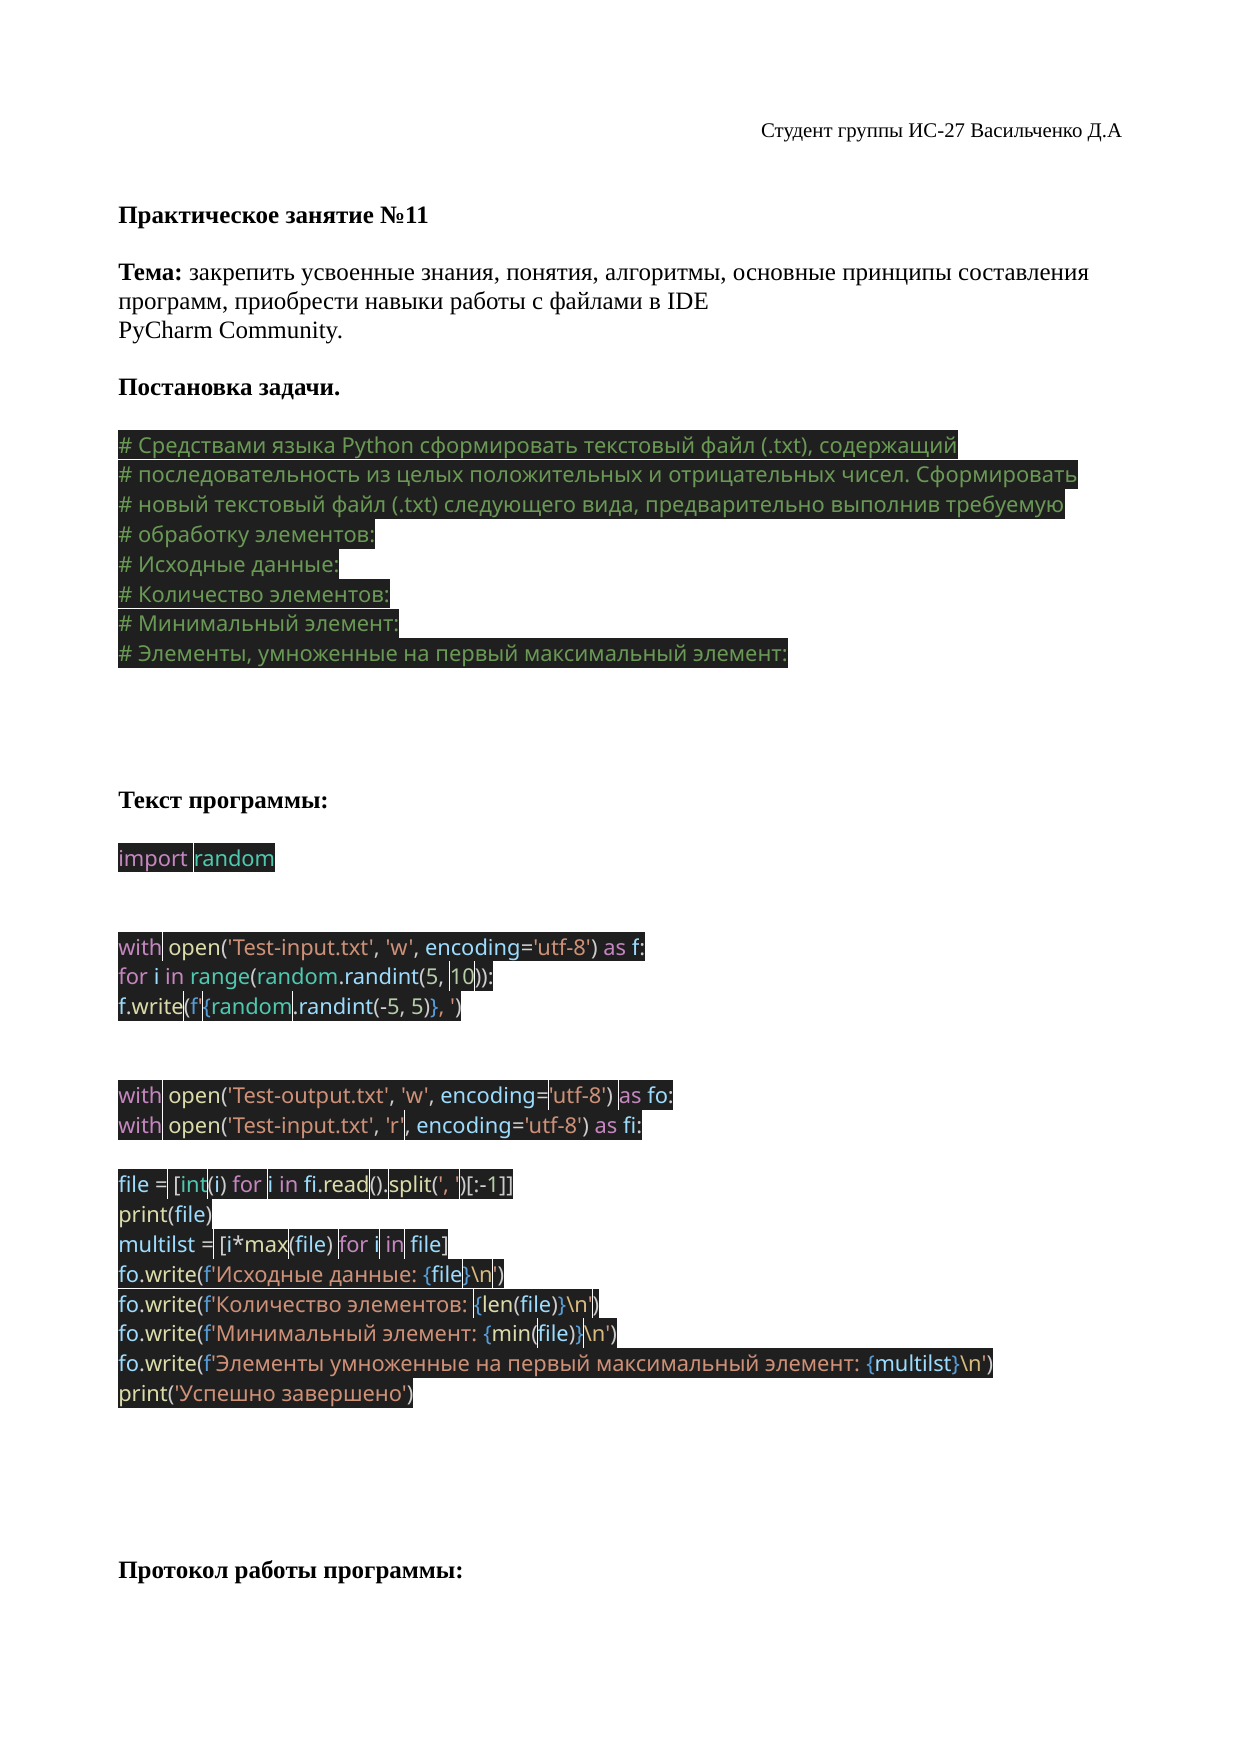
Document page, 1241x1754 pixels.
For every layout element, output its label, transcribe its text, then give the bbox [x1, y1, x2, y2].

text fo.write(f'Исходные данные: {file}\n') [118, 1259, 1122, 1288]
text import random [118, 843, 1122, 872]
text Студент группы ИС-27 Васильченко Д.А [118, 118, 1122, 142]
text программ, приобрести навыки работы с файлами в IDE [118, 286, 1122, 315]
text # Средствами языка Python сформировать текстовый файл (.txt), содержащий [118, 430, 1122, 459]
text for i in range(random.randint(5, 10)): [118, 961, 1122, 991]
text # Количество элементов: [118, 579, 1122, 608]
text # Минимальный элемент: [118, 608, 1122, 638]
text Практическое занятие №11 [118, 200, 1122, 228]
text file = [int(i) for i in fi.read().split(', ')[:-1]] [118, 1169, 1122, 1199]
text # последовательность из целых положительных и отрицательных чисел. Сформировать [118, 459, 1122, 489]
text multilst = [i*max(file) for i in file] [118, 1229, 1122, 1259]
text Протокол работы программы: [118, 1555, 1122, 1584]
text PyCharm Community. [118, 315, 1122, 343]
text fo.write(f'Элементы умноженные на первый максимальный элемент: {multilst}\n') [118, 1348, 1122, 1378]
text # Исходные данные: [118, 549, 1122, 579]
text with open('Test-output.txt', 'w', encoding='utf-8') as fo: [118, 1080, 1122, 1110]
text with open('Test-input.txt', 'r', encoding='utf-8') as fi: [118, 1110, 1122, 1140]
text f.write(f'{random.randint(-5, 5)}, ') [118, 991, 1122, 1021]
text Тема: закрепить усвоенные знания, понятия, алгоритмы, основные принципы составления [118, 257, 1122, 286]
text fo.write(f'Количество элементов: {len(file)}\n') [118, 1288, 1122, 1318]
text # новый текстовый файл (.txt) следующего вида, предварительно выполнив требуемую [118, 489, 1122, 519]
text Текст программы: [118, 785, 1122, 814]
text Постановка задачи. [118, 372, 1122, 401]
text fo.write(f'Минимальный элемент: {min(file)}\n') [118, 1318, 1122, 1348]
text print('Успешно завершено') [118, 1378, 1122, 1408]
text # обработку элементов: [118, 519, 1122, 549]
text print(file) [118, 1199, 1122, 1229]
text with open('Test-input.txt', 'w', encoding='utf-8') as f: [118, 932, 1122, 961]
text # Элементы, умноженные на первый максимальный элемент: [118, 638, 1122, 668]
